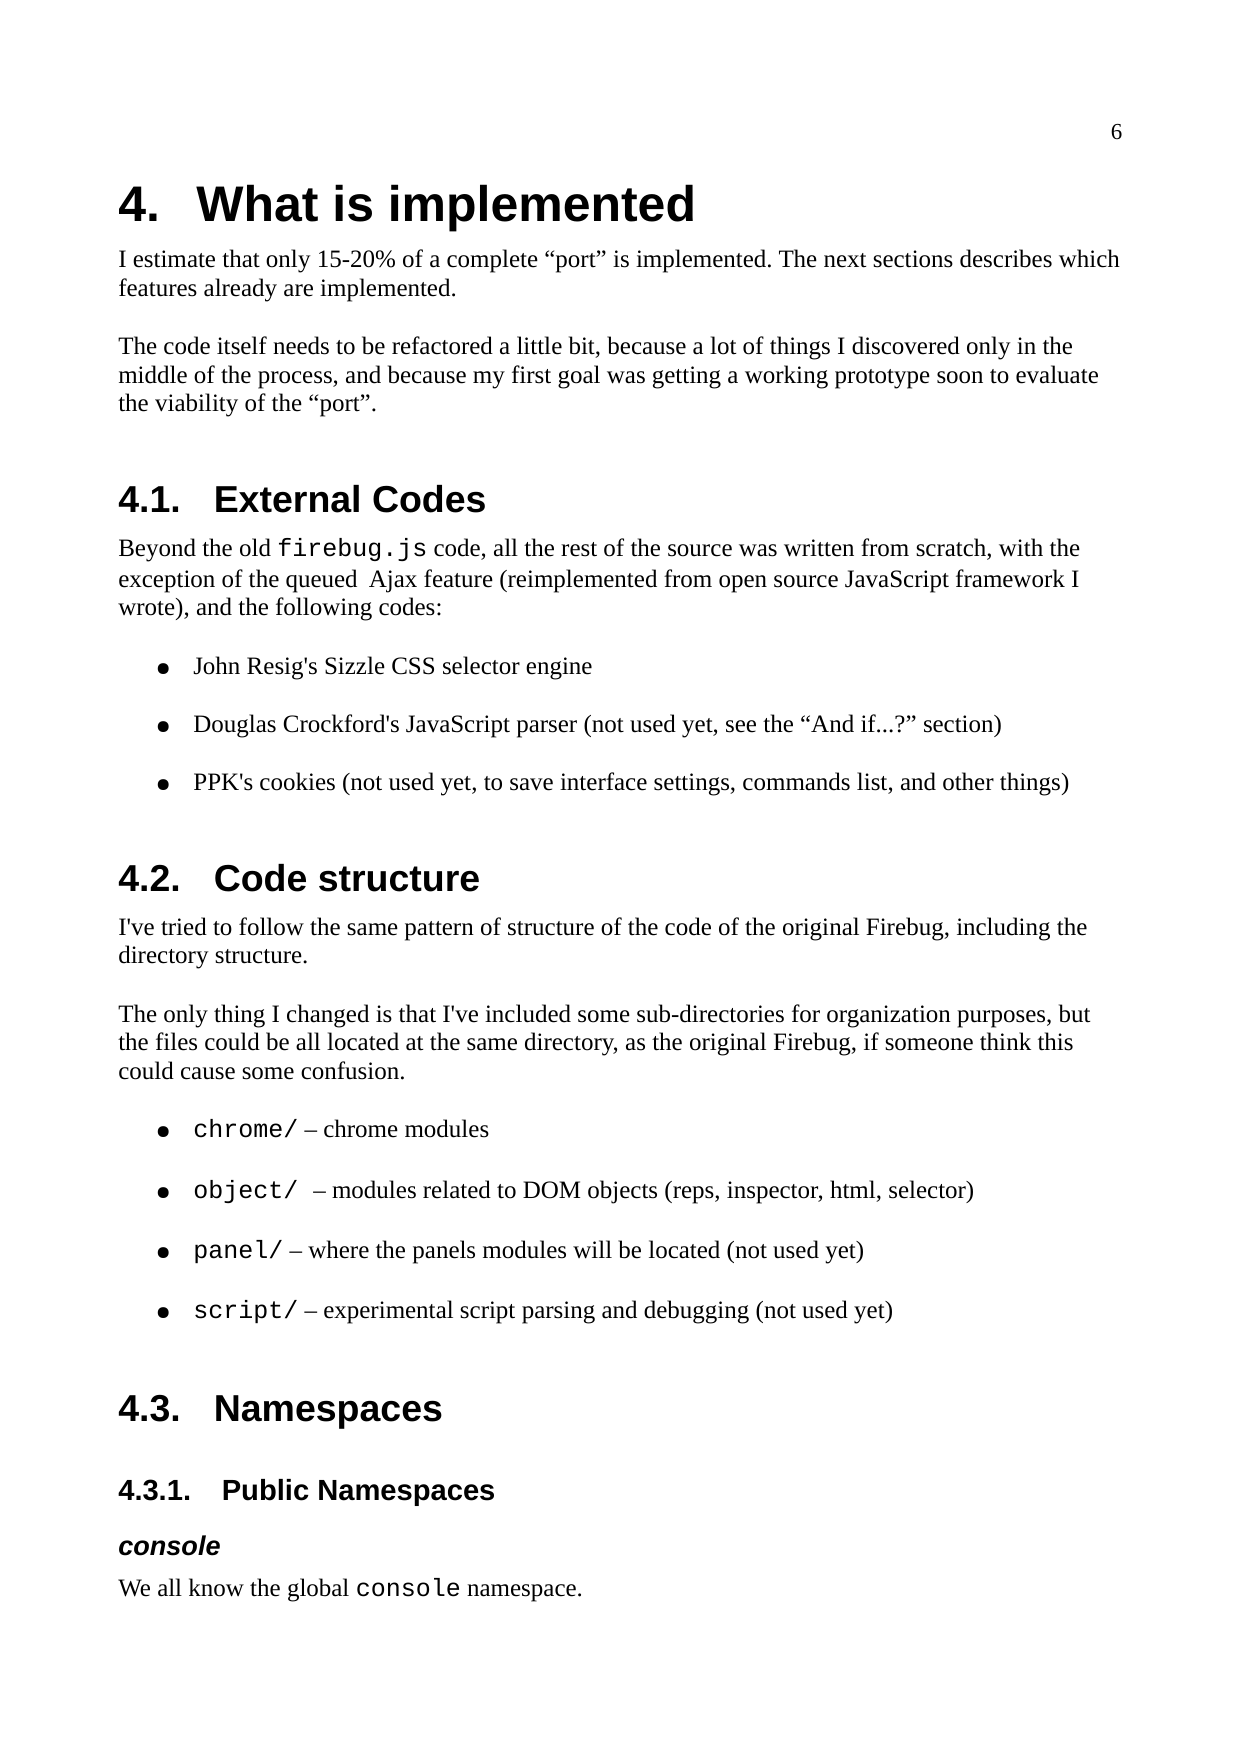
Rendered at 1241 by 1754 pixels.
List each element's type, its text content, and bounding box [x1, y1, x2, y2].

list panel/ – where the panels modules will be located (not used yet) [156, 1235, 1122, 1266]
subtitle External Codes [118, 477, 1122, 521]
list John Resig's Sizzle CSS selector engine [156, 651, 1122, 679]
list PPK's cookies (not used yet, to save interface settings, commands list, and other things) [156, 767, 1122, 796]
subtitle Public Namespaces [118, 1473, 1122, 1506]
text Beyond the old firebug.js code, all the rest of the source was written from scratch, with the exception of the queued Ajax feature (reimplemented from open source JavaScript framework I wrote), and the following codes: [118, 533, 1122, 621]
list object/ – modules related to DOM objects (reps, inspector, html, selector) [156, 1175, 1122, 1206]
list chrome/ – chrome modules [156, 1114, 1122, 1145]
text We all know the global console namespace. [118, 1573, 1122, 1604]
text I've tried to follow the same pattern of structure of the code of the original Firebug, including the directory structure. [118, 912, 1122, 969]
subtitle What is implemented [118, 174, 1122, 231]
text I estimate that only 15-20% of a complete “port” is implemented. The next sections describes which features already are implemented. [118, 244, 1122, 301]
subtitle console [118, 1530, 1122, 1562]
subtitle Code structure [118, 856, 1122, 899]
text The code itself needs to be refactored a little bit, because a lot of things I discovered only in the middle of the process, and because my first goal was getting a working prototype soon to evaluate the viability of the “port”. [118, 331, 1122, 417]
list script/ – experimental script parsing and debugging (not used yet) [156, 1295, 1122, 1326]
text The only thing I changed is that I've included some sub-directories for organization purposes, but the files could be all located at the same directory, as the original Firebug, if someone think this could cause some confusion. [118, 999, 1122, 1085]
subtitle Namespaces [118, 1386, 1122, 1429]
list Douglas Crockford's JavaScript parser (not used yet, see the “And if...?” section) [156, 709, 1122, 738]
